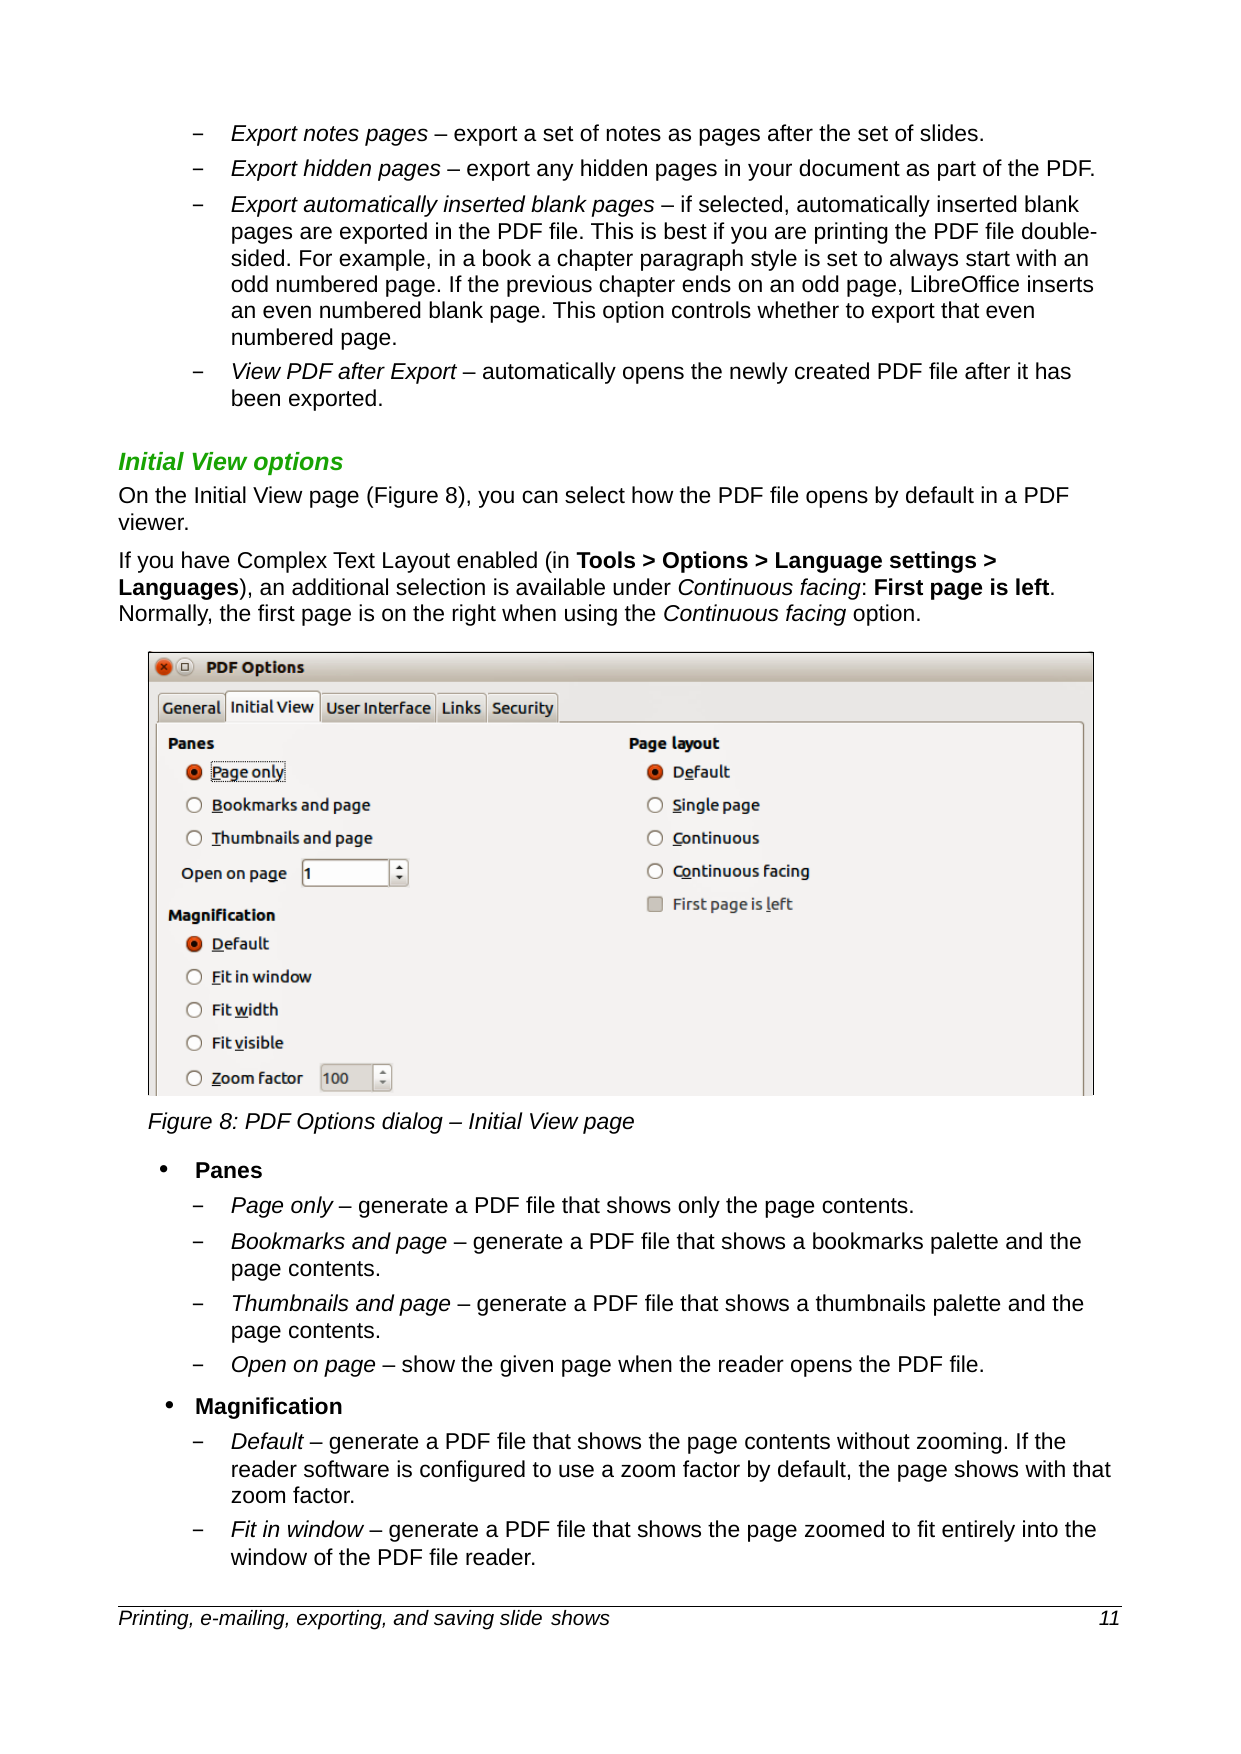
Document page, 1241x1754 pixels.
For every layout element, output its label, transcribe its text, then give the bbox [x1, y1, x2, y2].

list Bookmarks and page – generate a PDF file that shows a bookmarks palette and the page contents. [192, 1226, 1122, 1282]
list Magnification [162, 1391, 1122, 1420]
list Thumbnails and page – generate a PDF file that shows a thumbnails palette and the page contents. [192, 1288, 1122, 1343]
picture [149, 653, 1093, 1096]
list Fit in window – generate a PDF file that shows the page zoomed to fit entirely into the window of the PDF file reader. [192, 1515, 1122, 1570]
list Default – generate a PDF file that shows the page contents without zooming. If the reader software is configured to use a zoom factor by default, the page shows with that zoom factor. [192, 1427, 1122, 1508]
list Page only – generate a PDF file that shows only the page contents. [192, 1191, 1122, 1220]
list View PDF after Export – automatically opens the newly created PDF file after it has been exported. [192, 356, 1122, 412]
list Panes [156, 1155, 1122, 1184]
list Export automatically inserted blank pages – if selected, automatically inserted blank pages are exported in the PDF file. This is best if you are printing the PDF file double-sided. For example, in a book a chapter paragraph style is set to always start with an odd numbered page. If the previous chapter ends on an odd page, LibreOffice inserts an even numbered blank page. This option controls whether to export that even numbered page. [192, 189, 1122, 350]
text Figure 8: PDF Options dialog – Initial View page [148, 1108, 1093, 1134]
text On the Initial View page (Figure 8), you can select how the PDF file opens by default in a PDF viewer. [118, 482, 1122, 535]
list Open on page – show the given page when the reader opens the PDF file. [192, 1349, 1122, 1379]
text If you have Complex Text Layout enabled (in Tools > Options > Language settings > Languages), an additional selection is available under Continuous facing: First page is left. Normally, the first page is on the right when using the Continuous facing option. [118, 547, 1122, 627]
list Export notes pages – export a set of notes as pages after the set of slides. [192, 118, 1122, 147]
list Export hidden pages – export any hidden pages in your document as part of the PDF. [192, 153, 1122, 183]
subtitle Initial View options [118, 447, 1122, 476]
